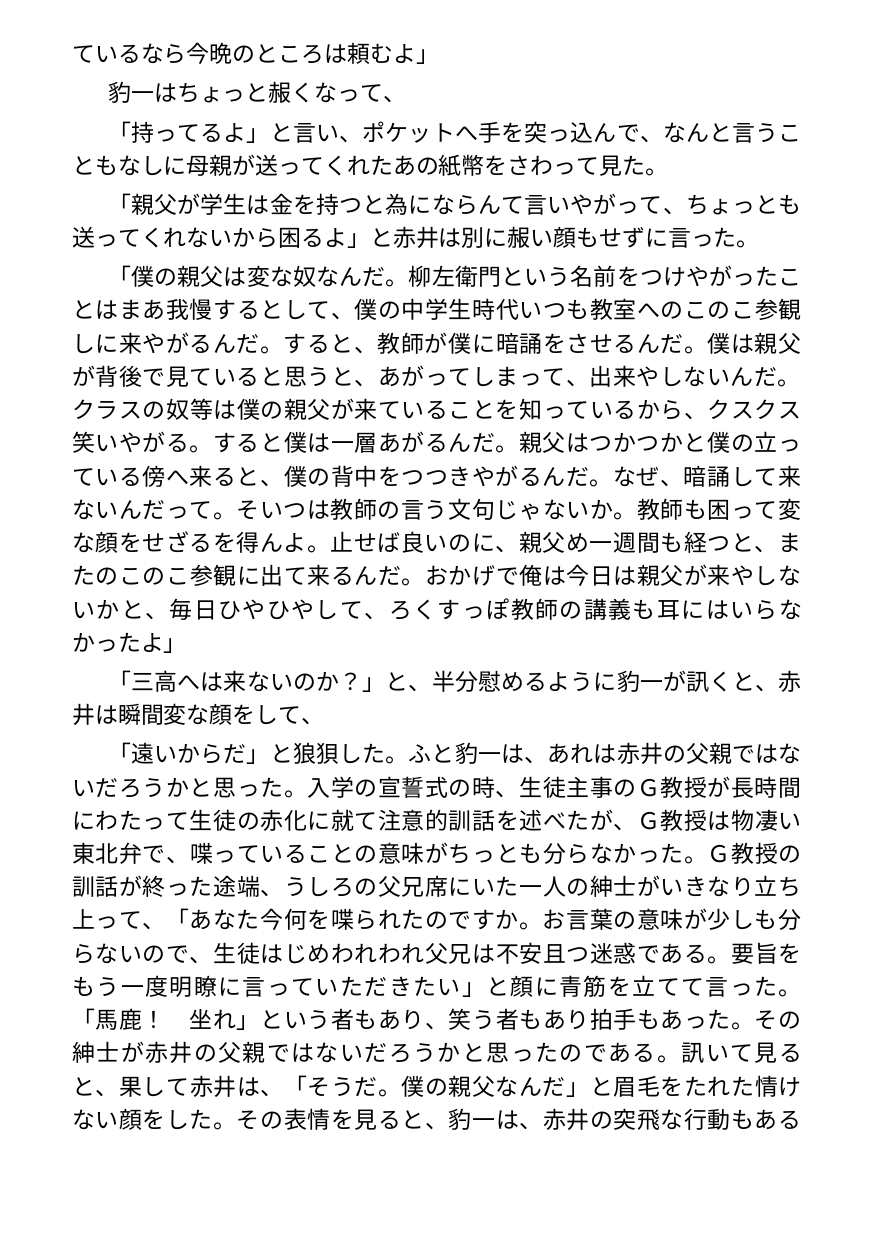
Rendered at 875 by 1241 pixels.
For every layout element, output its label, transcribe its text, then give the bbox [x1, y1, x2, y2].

text 「遠いからだ」と狼狽した。ふと豹一は、あれは赤井の父親ではないだろうかと思った。入学の宣誓式の時、生徒主事のＧ教授が長時間にわたって生徒の赤化に就て注意的訓話を述べたが、Ｇ教授は物凄い東北弁で、喋っていることの意味がちっとも分らなかった。Ｇ教授の訓話が終った途端、うしろの父兄席にいた一人の紳士がいきなり立ち上って、「あなた今何を喋られたのですか。お言葉の意味が少しも分らないので、生徒はじめわれわれ父兄は不安且つ迷惑である。要旨をもう一度明瞭に言っていただきたい」と顔に青筋を立てて言った。「馬鹿！ 坐れ」という者もあり、笑う者もあり拍手もあった。その紳士が赤井の父親ではないだろうかと思ったのである。訊いて見ると、果して赤井は、「そうだ。僕の親父なんだ」と眉毛をたれた情けない顔をした。その表情を見ると、豹一は、赤井の突飛な行動もある [72, 736, 802, 1135]
text 「僕の親父は変な奴なんだ。柳左衛門という名前をつけやがったことはまあ我慢するとして、僕の中学生時代いつも教室へのこのこ参観しに来やがるんだ。すると、教師が僕に暗誦をさせるんだ。僕は親父が背後で見ていると思うと、あがってしまって、出来やしないんだ。クラスの奴等は僕の親父が来ていることを知っているから、クスクス笑いやがる。すると僕は一層あがるんだ。親父はつかつかと僕の立っている傍へ来ると、僕の背中をつつきやがるんだ。なぜ、暗誦して来ないんだって。そいつは教師の言う文句じゃないか。教師も困って変な顔をせざるを得んよ。止せば良いのに、親父め一週間も経つと、またのこのこ参観に出て来るんだ。おかげで俺は今日は親父が来やしないかと、毎日ひやひやして、ろくすっぽ教師の講義も耳にはいらなかったよ」 [72, 259, 802, 658]
text 「三高へは来ないのか？」と、半分慰めるように豹一が訊くと、赤井は瞬間変な顔をして、 [72, 664, 802, 730]
text 「持ってるよ」と言い、ポケットへ手を突っ込んで、なんと言うこともなしに母親が送ってくれたあの紙幣をさわって見た。 [72, 114, 802, 181]
text 豹一はちょっと赧くなって、 [72, 75, 802, 108]
text 「親父が学生は金を持つと為にならんて言いやがって、ちょっとも送ってくれないから困るよ」と赤井は別に赧い顔もせずに言った。 [72, 187, 802, 253]
text ているなら今晩のところは頼むよ」 [72, 36, 802, 69]
